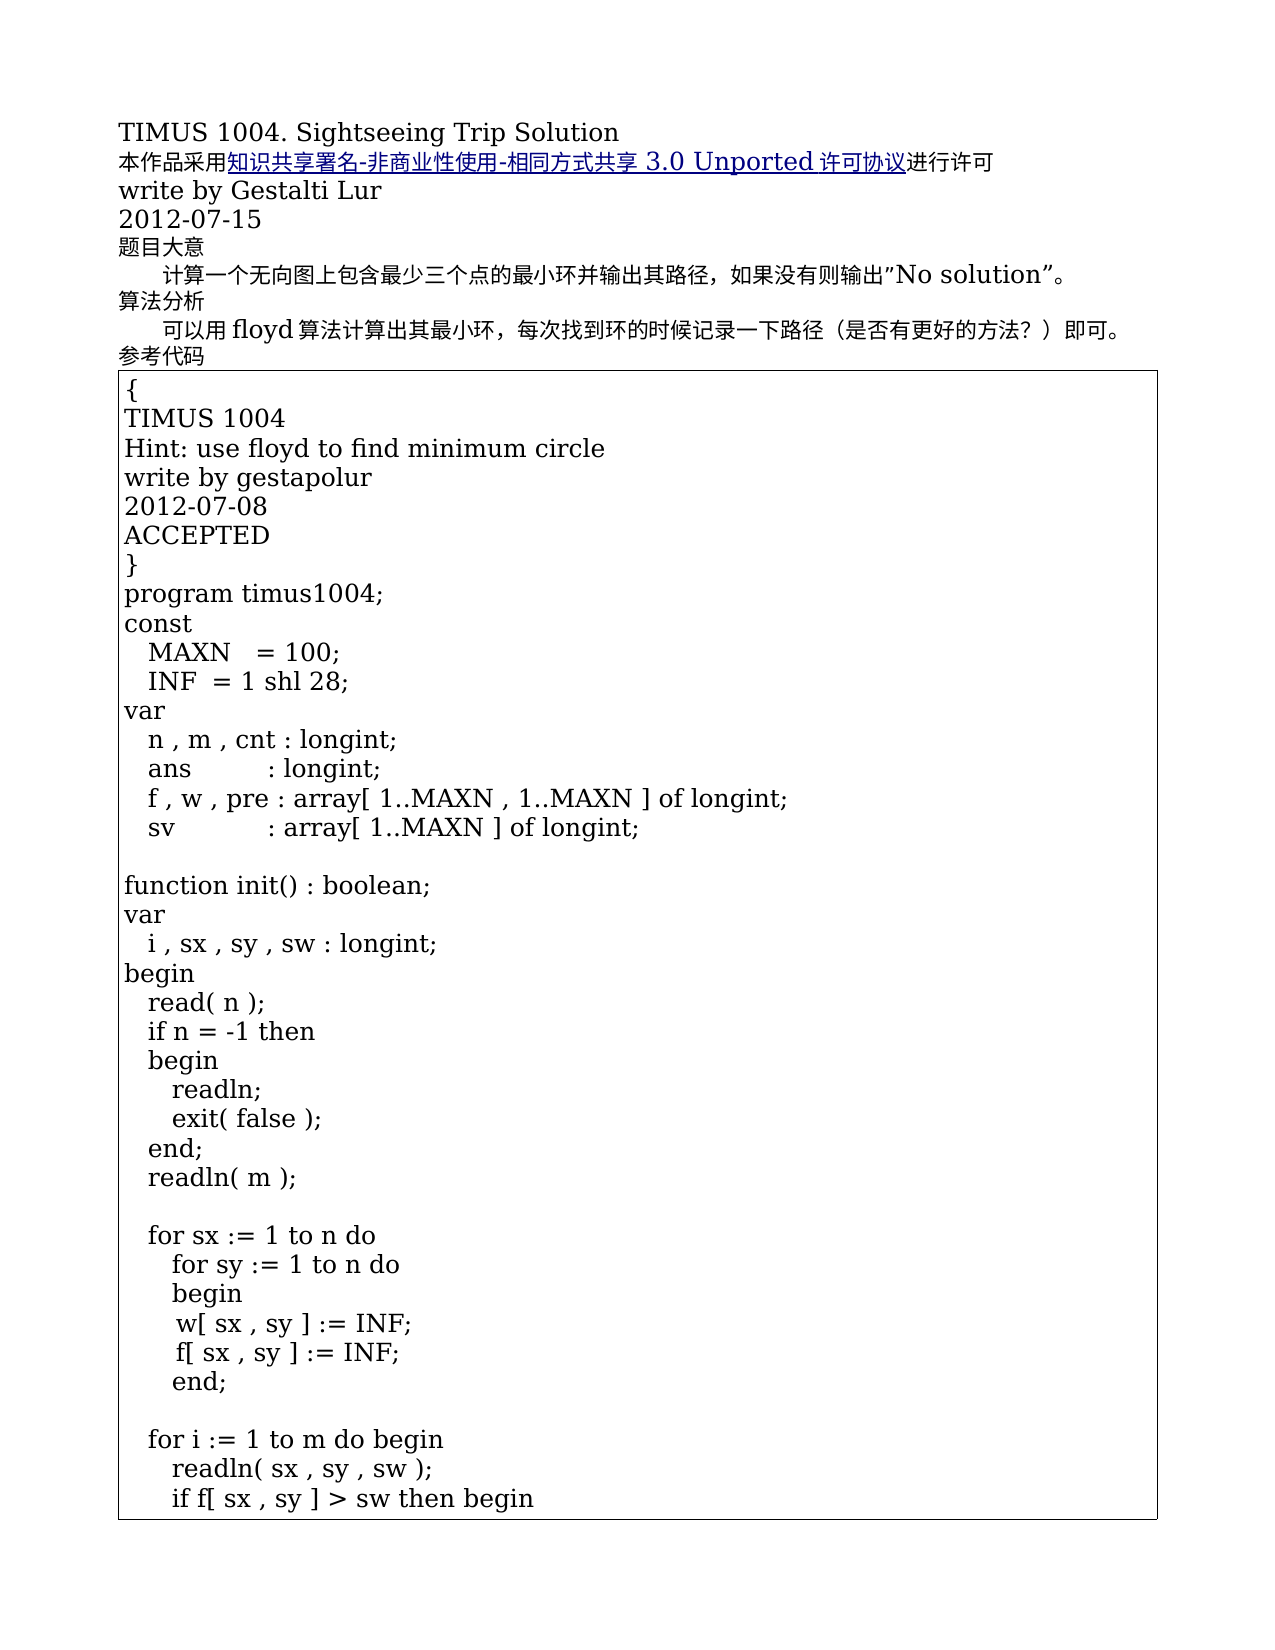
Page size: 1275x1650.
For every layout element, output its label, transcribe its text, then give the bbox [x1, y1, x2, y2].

text write by Gestalti Lur [118, 176, 1157, 206]
text 算法分析 [118, 289, 1157, 315]
text 本作品采用知识共享署名-非商业性使用-相同方式共享 3.0 Unported许可协议进行许可 [118, 147, 1157, 176]
text 2012-07-15 [118, 206, 1157, 235]
text 计算一个无向图上包含最少三个点的最小环并输出其路径，如果没有则输出”No solution”。 [118, 260, 1157, 289]
text TIMUS 1004. Sightseeing Trip Solution [118, 118, 1157, 147]
text 参考代码 [118, 344, 1157, 370]
text 可以用floyd算法计算出其最小环，每次找到环的时候记录一下路径（是否有更好的方法？）即可。 [118, 315, 1157, 344]
table_header { TIMUS 1004 Hint: use floyd to find minimum circle write by gestapolur 2012-07-08 ACCEPTED } program timus1004; const MAXN = 100; INF = 1 shl 28; var n , m , cnt : longint; ans : longint; f , w , pre : array[ 1..MAXN , 1..MAXN ] of longint; sv : array[ 1..MAXN ] of longint; function init() : boolean; var i , sx , sy , sw : longint; begin read( n ); if n = -1 then begin readln; exit( false ); end; readln( m ); for sx := 1 to n do for sy := 1 to n do begin w[ sx , sy ] := INF; f[ sx , sy ] := INF; end; for i := 1 to m do begin readln( sx , sy , sw ); if f[ sx , sy ] > sw then begin [119, 371, 1157, 1519]
text 题目大意 [118, 235, 1157, 260]
